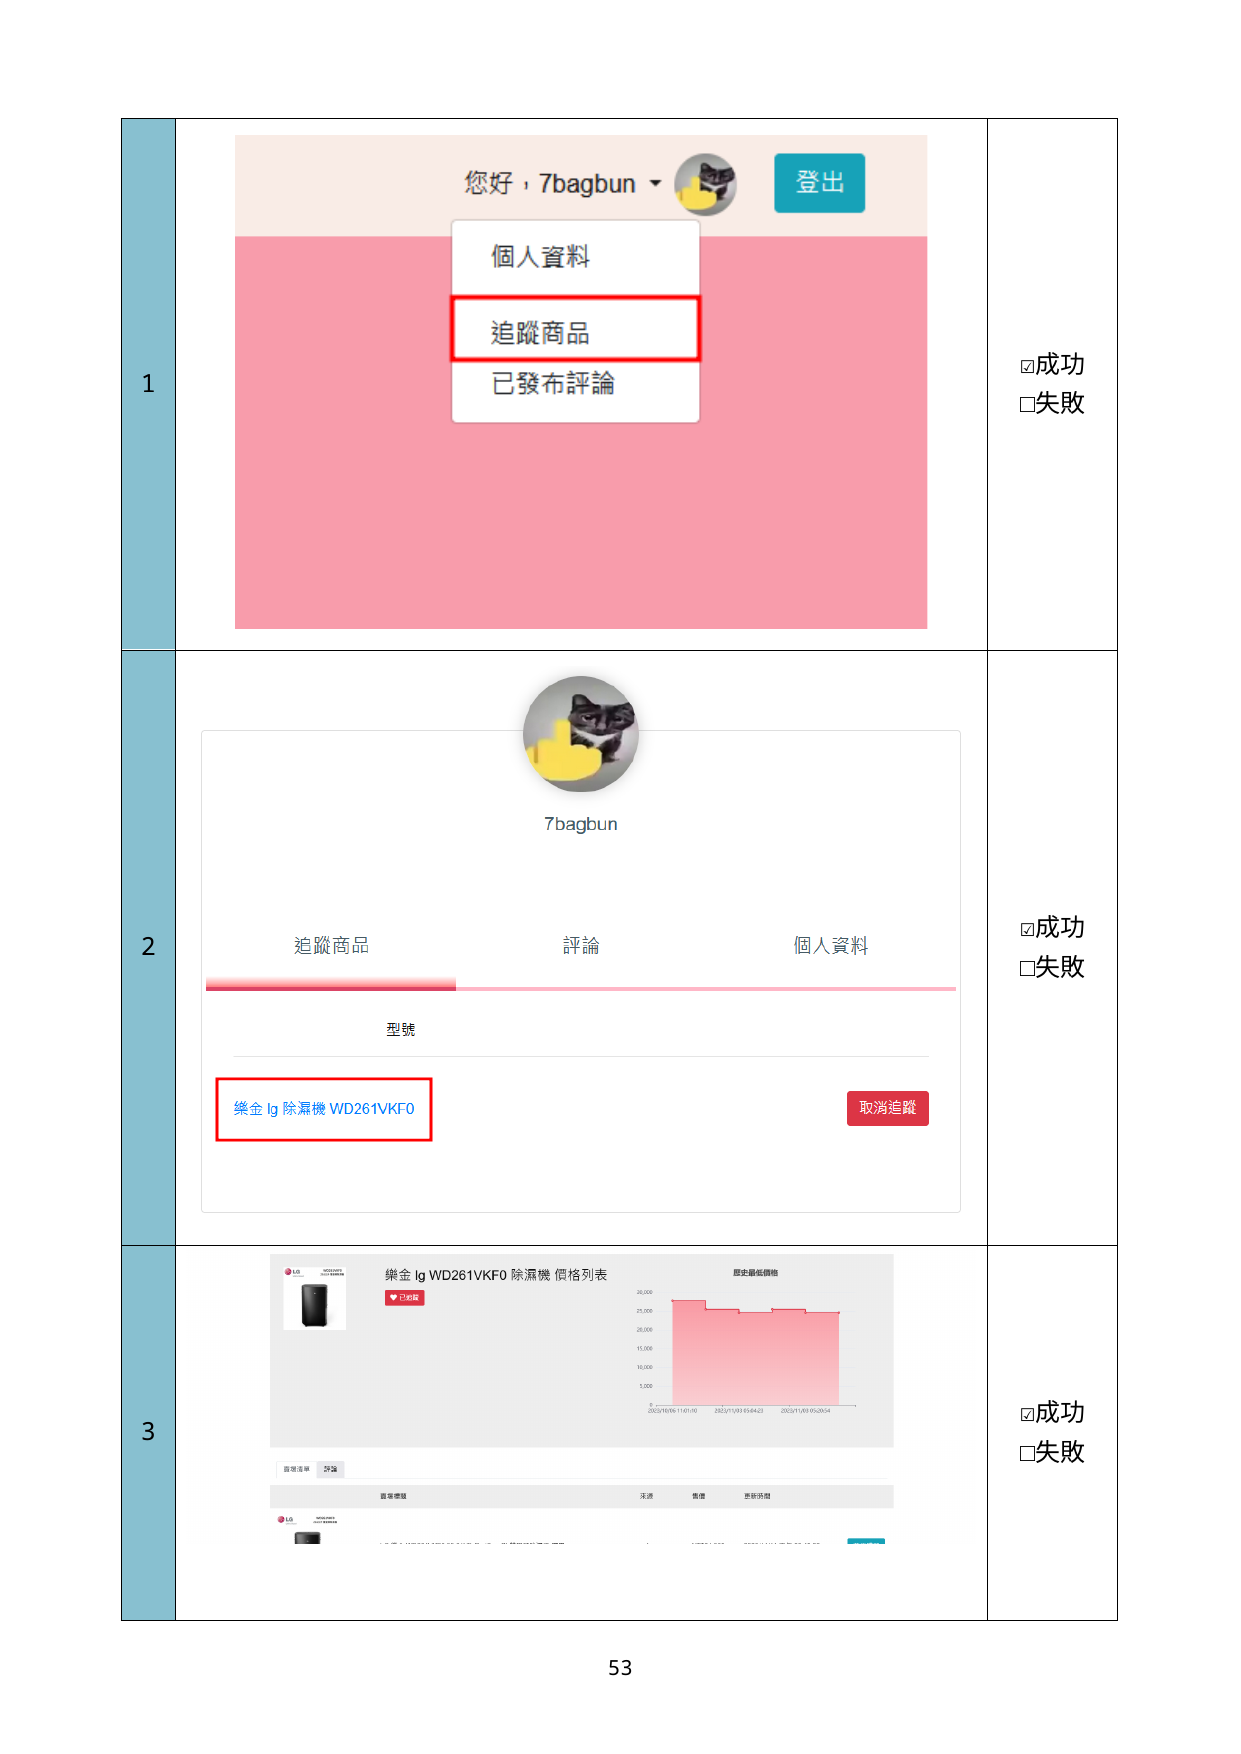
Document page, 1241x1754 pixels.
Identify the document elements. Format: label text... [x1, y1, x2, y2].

table_cell 1 [122, 119, 175, 649]
table_cell ☑成功 □失敗 [988, 1246, 1117, 1620]
table_cell [176, 651, 987, 1245]
table_cell 3 [122, 1246, 175, 1620]
table_cell [176, 1246, 987, 1620]
picture [186, 1246, 977, 1544]
picture [186, 666, 977, 1225]
table_cell ☑成功 □失敗 [988, 651, 1117, 1245]
table_cell [176, 119, 987, 649]
table_cell 2 [122, 651, 175, 1245]
table_cell ☑成功 □失敗 [988, 119, 1117, 649]
picture [235, 135, 928, 629]
